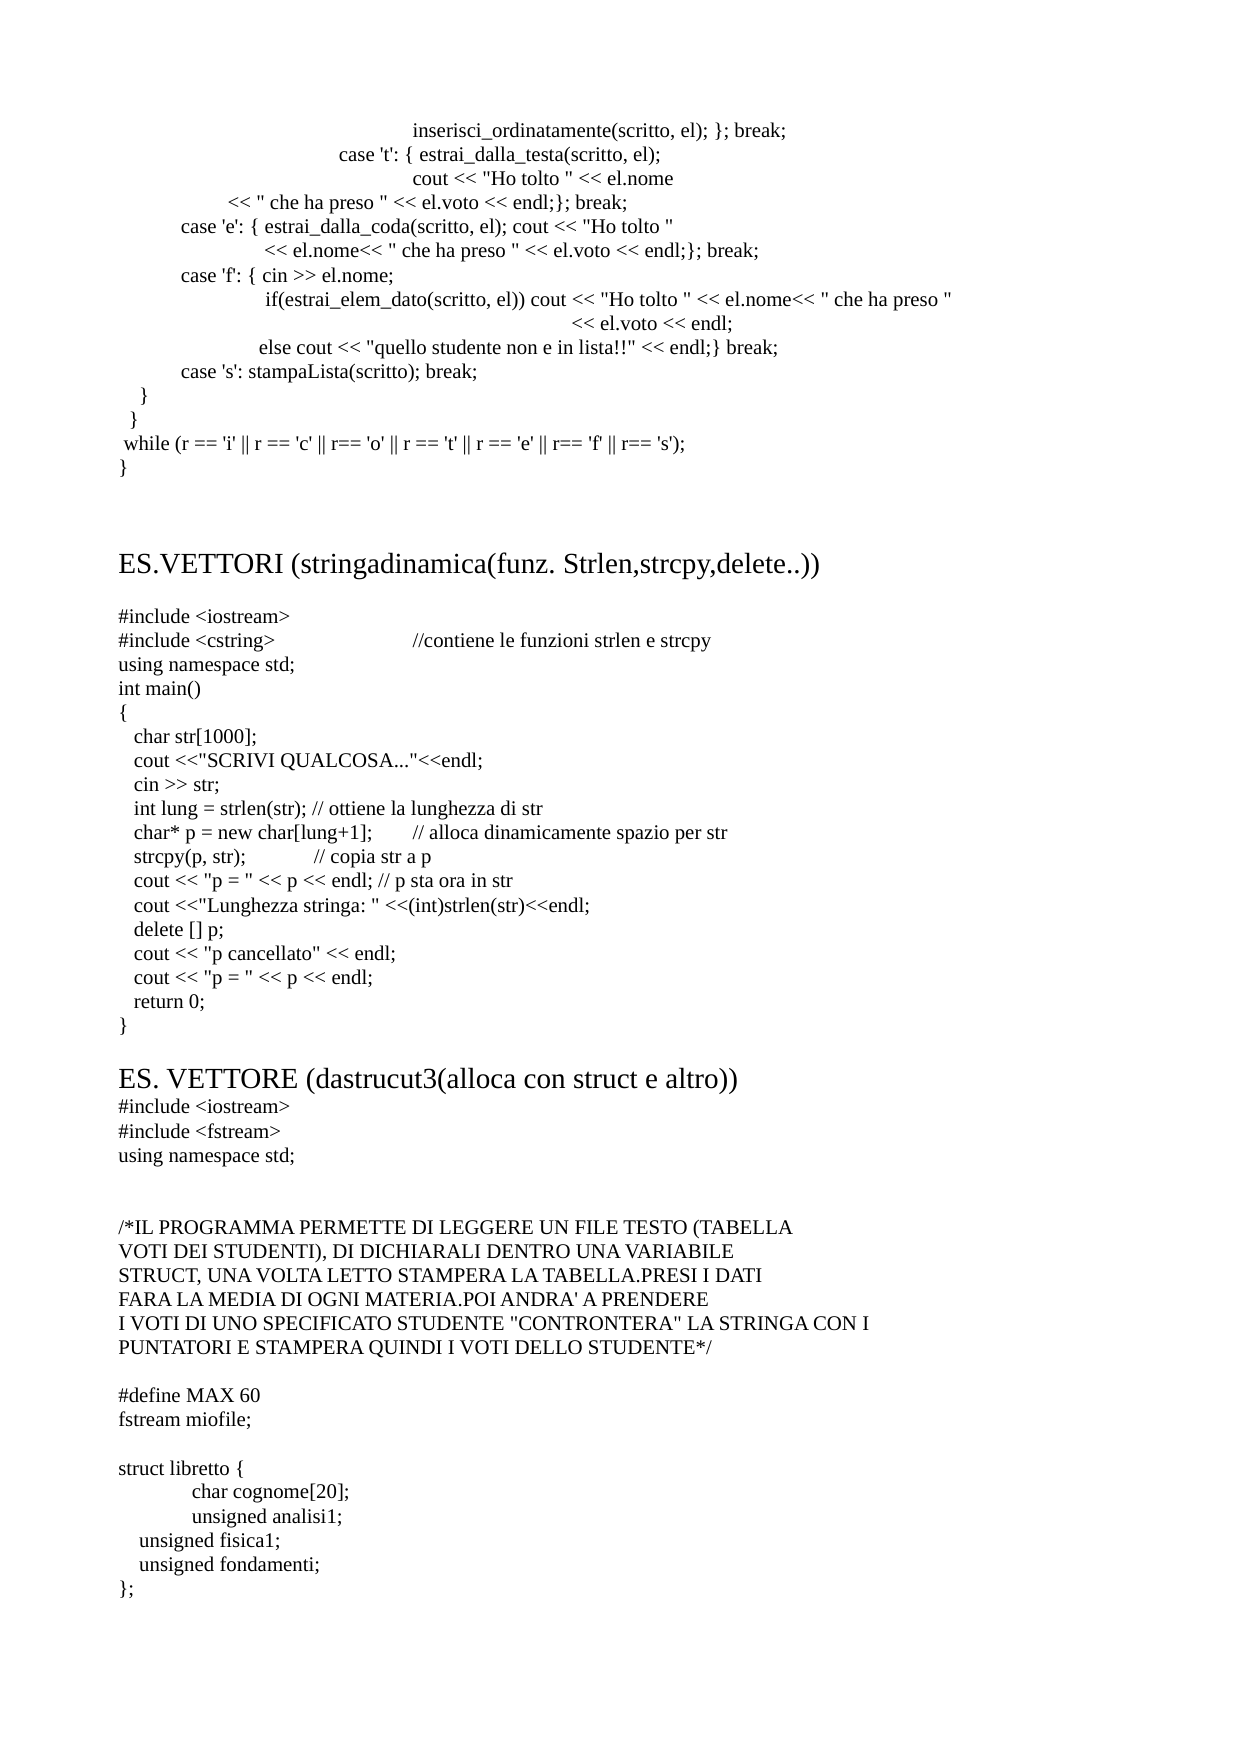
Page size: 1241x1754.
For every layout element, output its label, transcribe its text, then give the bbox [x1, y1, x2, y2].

text while (r == 'i' || r == 'c' || r== 'o' || r == 't' || r == 'e' || r== 'f' || r== 's'); [118, 431, 1122, 455]
text char cognome[20]; [118, 1479, 1122, 1503]
text ES. VETTORE (dastrucut3(alloca con struct e altro)) [118, 1061, 1122, 1094]
text ES.VETTORI (stringadinamica(funz. Strlen,strcpy,delete..)) [118, 546, 1122, 580]
text cout << "p = " << p << endl; // p sta ora in str [118, 868, 1122, 892]
text STRUCT, UNA VOLTA LETTO STAMPERA LA TABELLA.PRESI I DATI [118, 1263, 1122, 1287]
text return 0; [118, 989, 1122, 1013]
text << el.nome<< " che ha preso " << el.voto << endl;}; break; [118, 238, 1122, 262]
text unsigned fisica1; [118, 1528, 1122, 1552]
text cout <<"SCRIVI QUALCOSA..."<<endl; [118, 748, 1122, 772]
text char* p = new char[lung+1]; // alloca dinamicamente spazio per str [118, 820, 1122, 844]
text VOTI DEI STUDENTI), DI DICHIARALI DENTRO UNA VARIABILE [118, 1239, 1122, 1263]
text #include <iostream> [118, 604, 1122, 628]
text cout << "Ho tolto " << el.nome [118, 166, 1122, 190]
text using namespace std; [118, 652, 1122, 676]
text struct libretto { [118, 1455, 1122, 1479]
text delete [] p; [118, 917, 1122, 941]
text cout <<"Lunghezza stringa: " <<(int)strlen(str)<<endl; [118, 892, 1122, 917]
text /*IL PROGRAMMA PERMETTE DI LEGGERE UN FILE TESTO (TABELLA [118, 1215, 1122, 1239]
text inserisci_ordinatamente(scritto, el); }; break; [118, 118, 1122, 142]
text strcpy(p, str); // copia str a p [118, 844, 1122, 868]
text using namespace std; [118, 1143, 1122, 1167]
text case 'e': { estrai_dalla_coda(scritto, el); cout << "Ho tolto " [118, 214, 1122, 238]
text cin >> str; [118, 772, 1122, 796]
text int lung = strlen(str); // ottiene la lunghezza di str [118, 796, 1122, 820]
text { [118, 700, 1122, 724]
text int main() [118, 676, 1122, 700]
text unsigned fondamenti; [118, 1552, 1122, 1576]
text #include <iostream> [118, 1094, 1122, 1118]
text << el.voto << endl; [118, 311, 1122, 335]
text } [118, 407, 1122, 431]
text } [118, 455, 1122, 479]
text #include <cstring> //contiene le funzioni strlen e strcpy [118, 628, 1122, 652]
text cout << "p = " << p << endl; [118, 965, 1122, 989]
text char str[1000]; [118, 724, 1122, 748]
text if(estrai_elem_dato(scritto, el)) cout << "Ho tolto " << el.nome<< " che ha preso " [118, 287, 1122, 311]
text }; [118, 1576, 1122, 1600]
text case 't': { estrai_dalla_testa(scritto, el); [118, 142, 1122, 166]
text FARA LA MEDIA DI OGNI MATERIA.POI ANDRA' A PRENDERE [118, 1287, 1122, 1311]
text } [118, 383, 1122, 407]
text unsigned analisi1; [118, 1503, 1122, 1528]
text case 'f': { cin >> el.nome; [118, 262, 1122, 287]
text else cout << "quello studente non e in lista!!" << endl;} break; [118, 335, 1122, 359]
text I VOTI DI UNO SPECIFICATO STUDENTE "CONTRONTERA" LA STRINGA CON I [118, 1311, 1122, 1335]
text case 's': stampaLista(scritto); break; [118, 359, 1122, 383]
text cout << "p cancellato" << endl; [118, 941, 1122, 965]
text PUNTATORI E STAMPERA QUINDI I VOTI DELLO STUDENTE*/ [118, 1335, 1122, 1359]
text } [118, 1013, 1122, 1037]
text #include <fstream> [118, 1118, 1122, 1143]
text #define MAX 60 [118, 1383, 1122, 1407]
text fstream miofile; [118, 1407, 1122, 1431]
text << " che ha preso " << el.voto << endl;}; break; [118, 190, 1122, 214]
